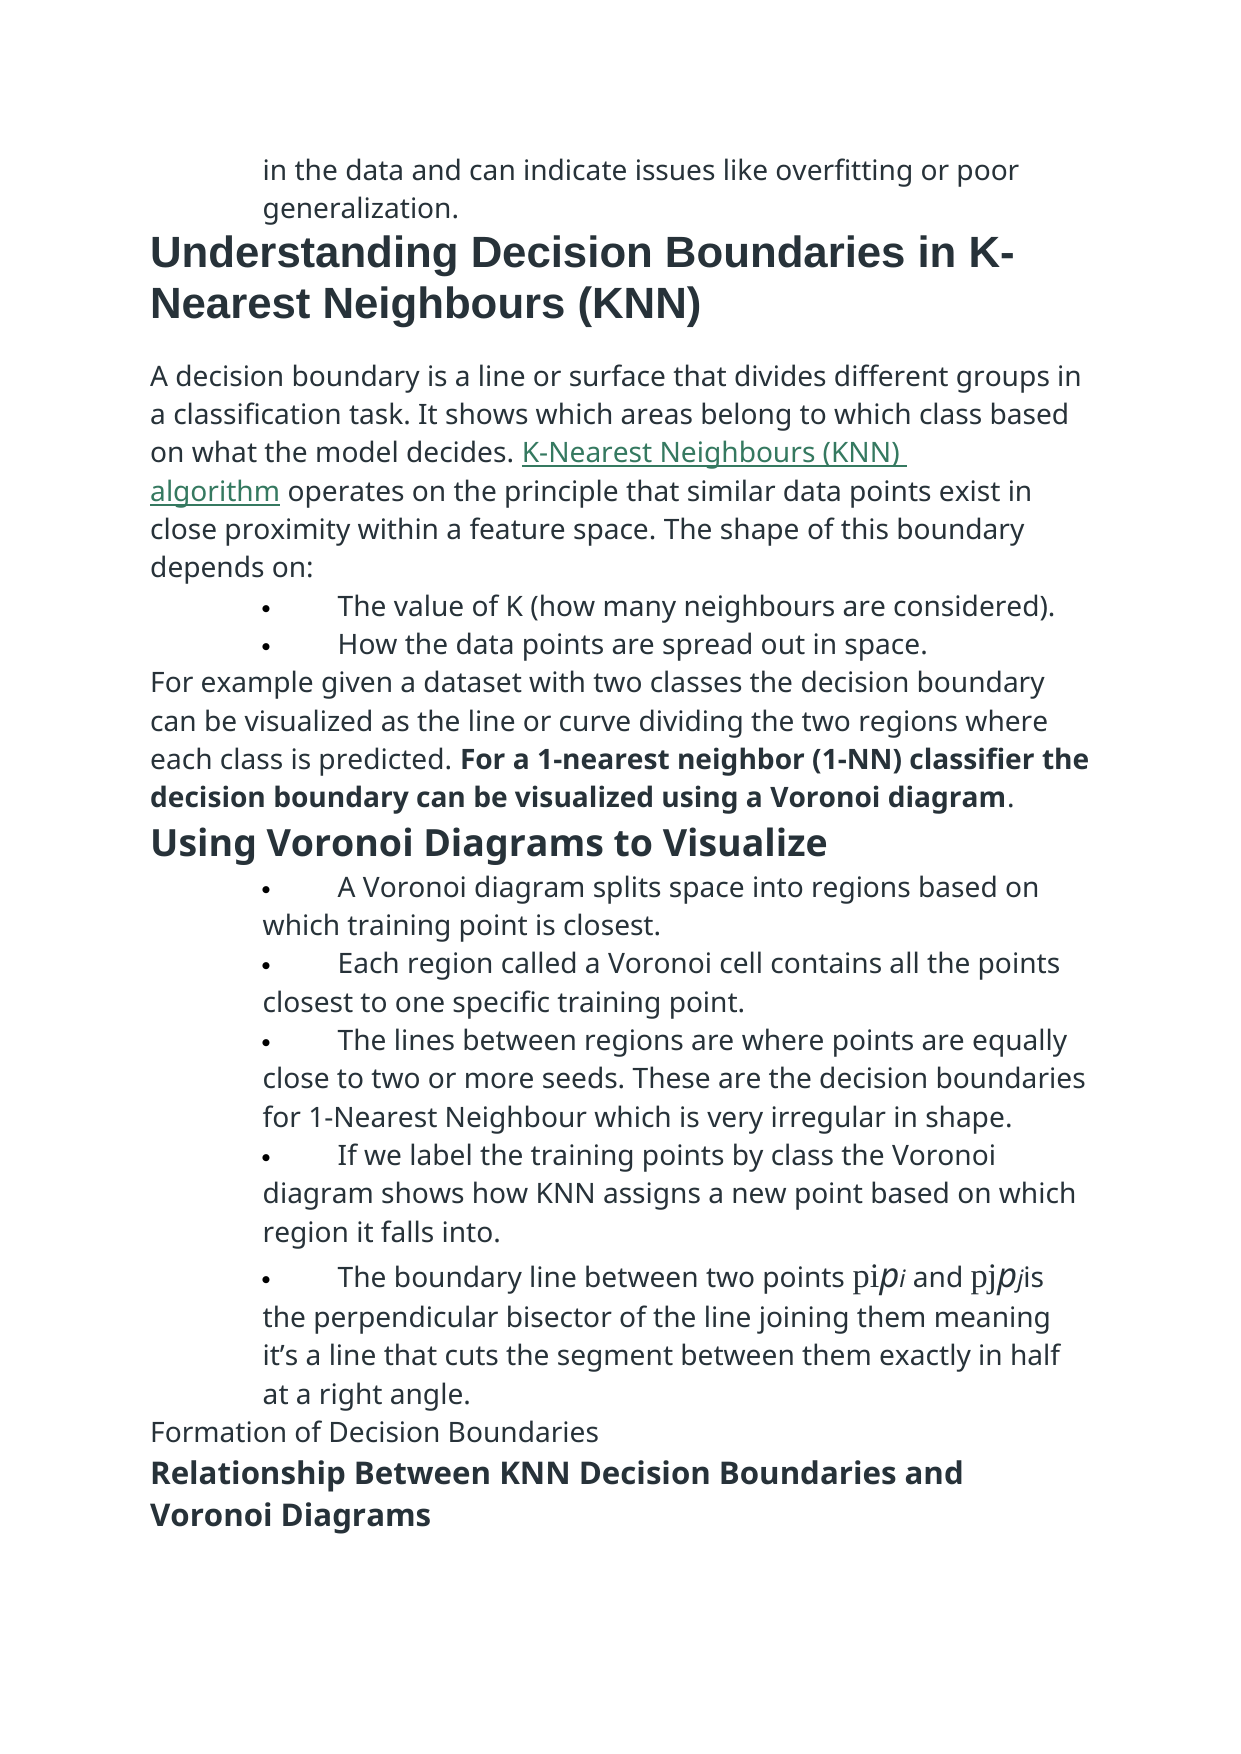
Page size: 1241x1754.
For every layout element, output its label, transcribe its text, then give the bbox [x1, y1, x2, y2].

list A Voronoi diagram splits space into regions based on which training point is closest. [262, 867, 1090, 944]
subtitle Using Voronoi Diagrams to Visualize [150, 816, 1090, 867]
list The lines between regions are where points are equally close to two or more seeds. These are the decision boundaries for 1-Nearest Neighbour which is very irregular in shape. [262, 1020, 1090, 1135]
list If we label the training points by class the Voronoi diagram shows how KNN assigns a new point based on which region it falls into. [262, 1135, 1090, 1250]
list How the data points are spread out in space. [262, 624, 1090, 663]
list The boundary line between two points pipi​ and pjpj​is the perpendicular bisector of the line joining them meaning it’s a line that cuts the segment between them exactly in half at a right angle. [262, 1250, 1090, 1412]
list in the data and can indicate issues like overfitting or poor generalization. [262, 150, 1090, 227]
subtitle Relationship Between KNN Decision Boundaries and Voronoi Diagrams [150, 1451, 1090, 1536]
text For example given a dataset with two classes the decision boundary can be visualized as the line or curve dividing the two regions where each class is predicted. For a 1-nearest neighbor (1-NN) classifier the decision boundary can be visualized using a Voronoi diagram. [150, 663, 1090, 816]
subtitle Understanding Decision Boundaries in K-Nearest Neighbours (KNN) [150, 227, 1090, 327]
list Each region called a Voronoi cell contains all the points closest to one specific training point. [262, 944, 1090, 1020]
text A decision boundary is a line or surface that divides different groups in a classification task. It shows which areas belong to which class based on what the model decides. K-Nearest Neighbours (KNN) algorithm operates on the principle that similar data points exist in close proximity within a feature space. The shape of this boundary depends on: [150, 356, 1090, 586]
list The value of K (how many neighbours are considered). [262, 586, 1090, 624]
text Formation of Decision Boundaries [150, 1412, 1090, 1451]
